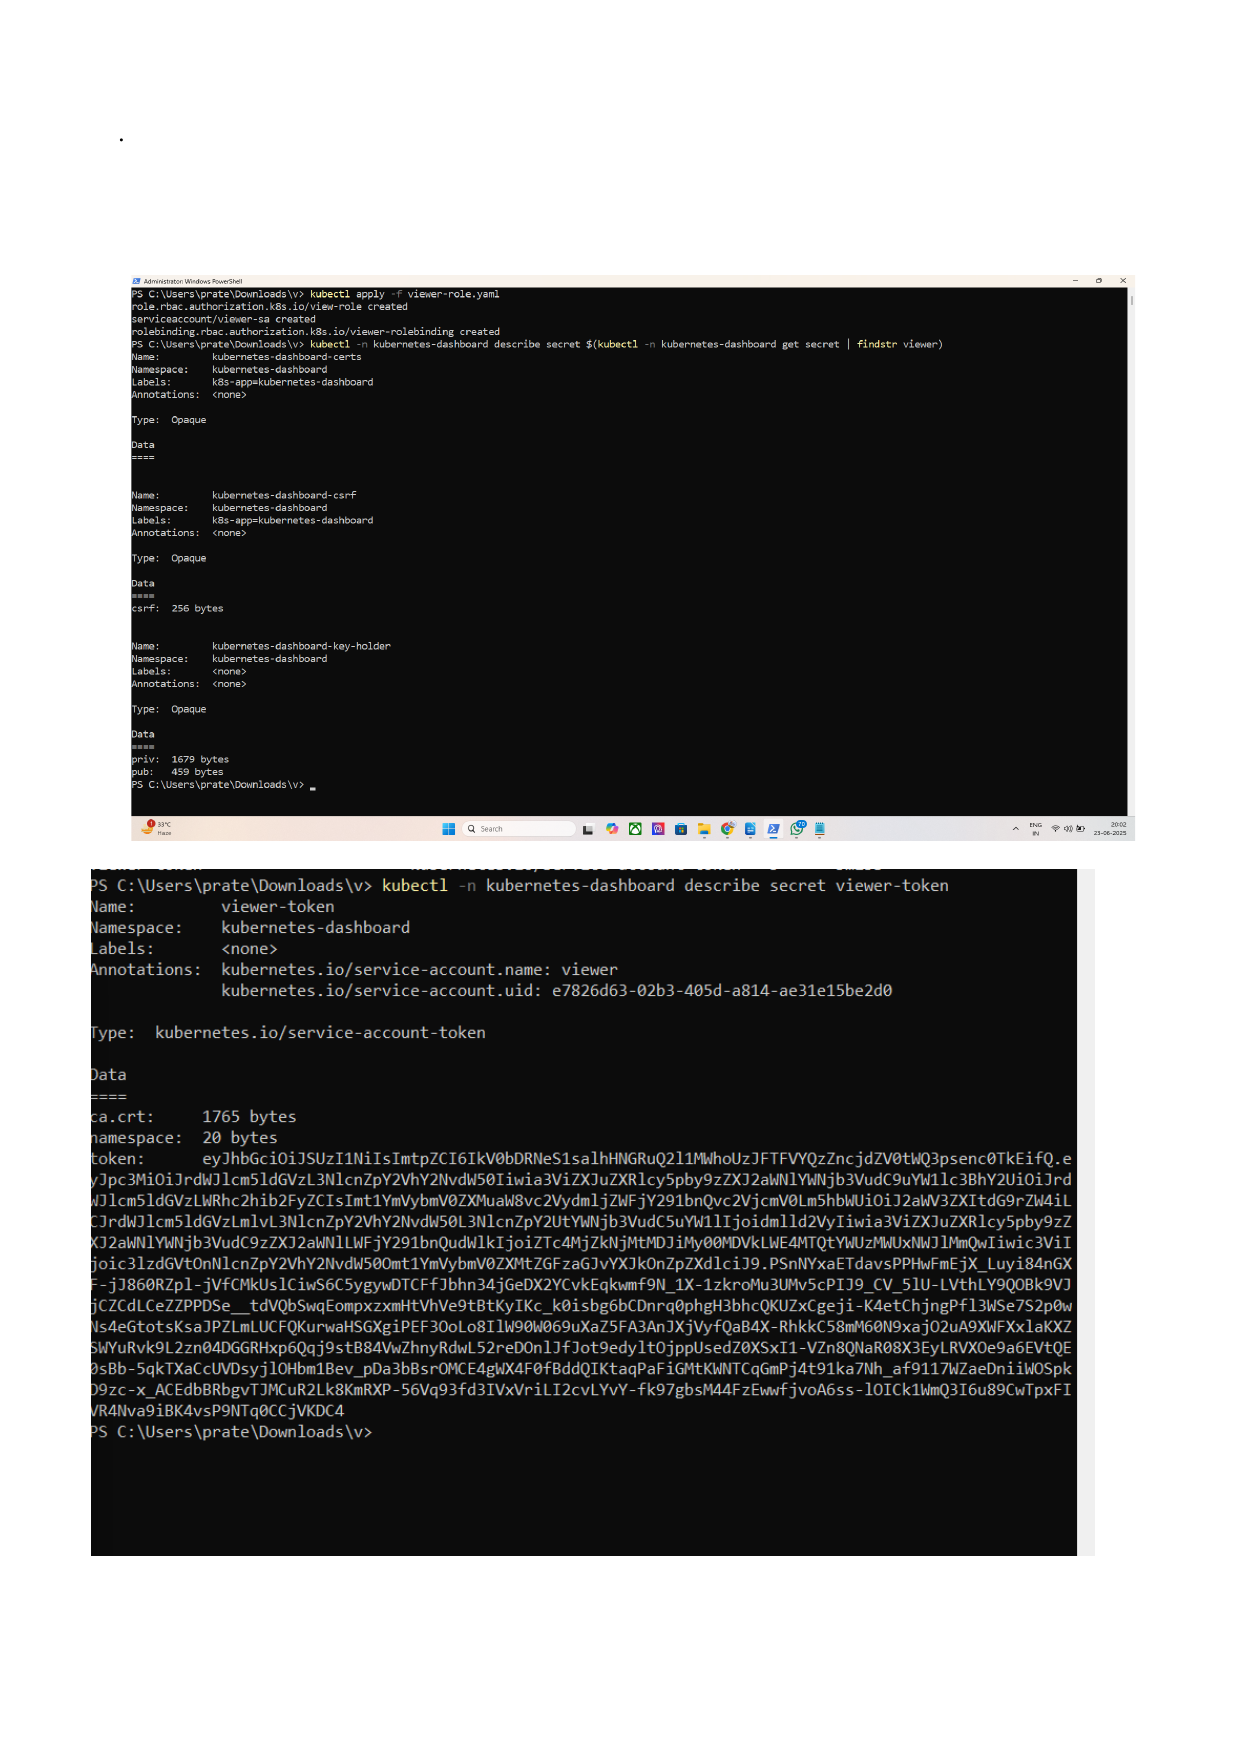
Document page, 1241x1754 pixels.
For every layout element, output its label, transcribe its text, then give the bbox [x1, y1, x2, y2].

picture [91, 869, 1095, 1556]
text . [118, 118, 1122, 147]
picture [131, 275, 1135, 841]
